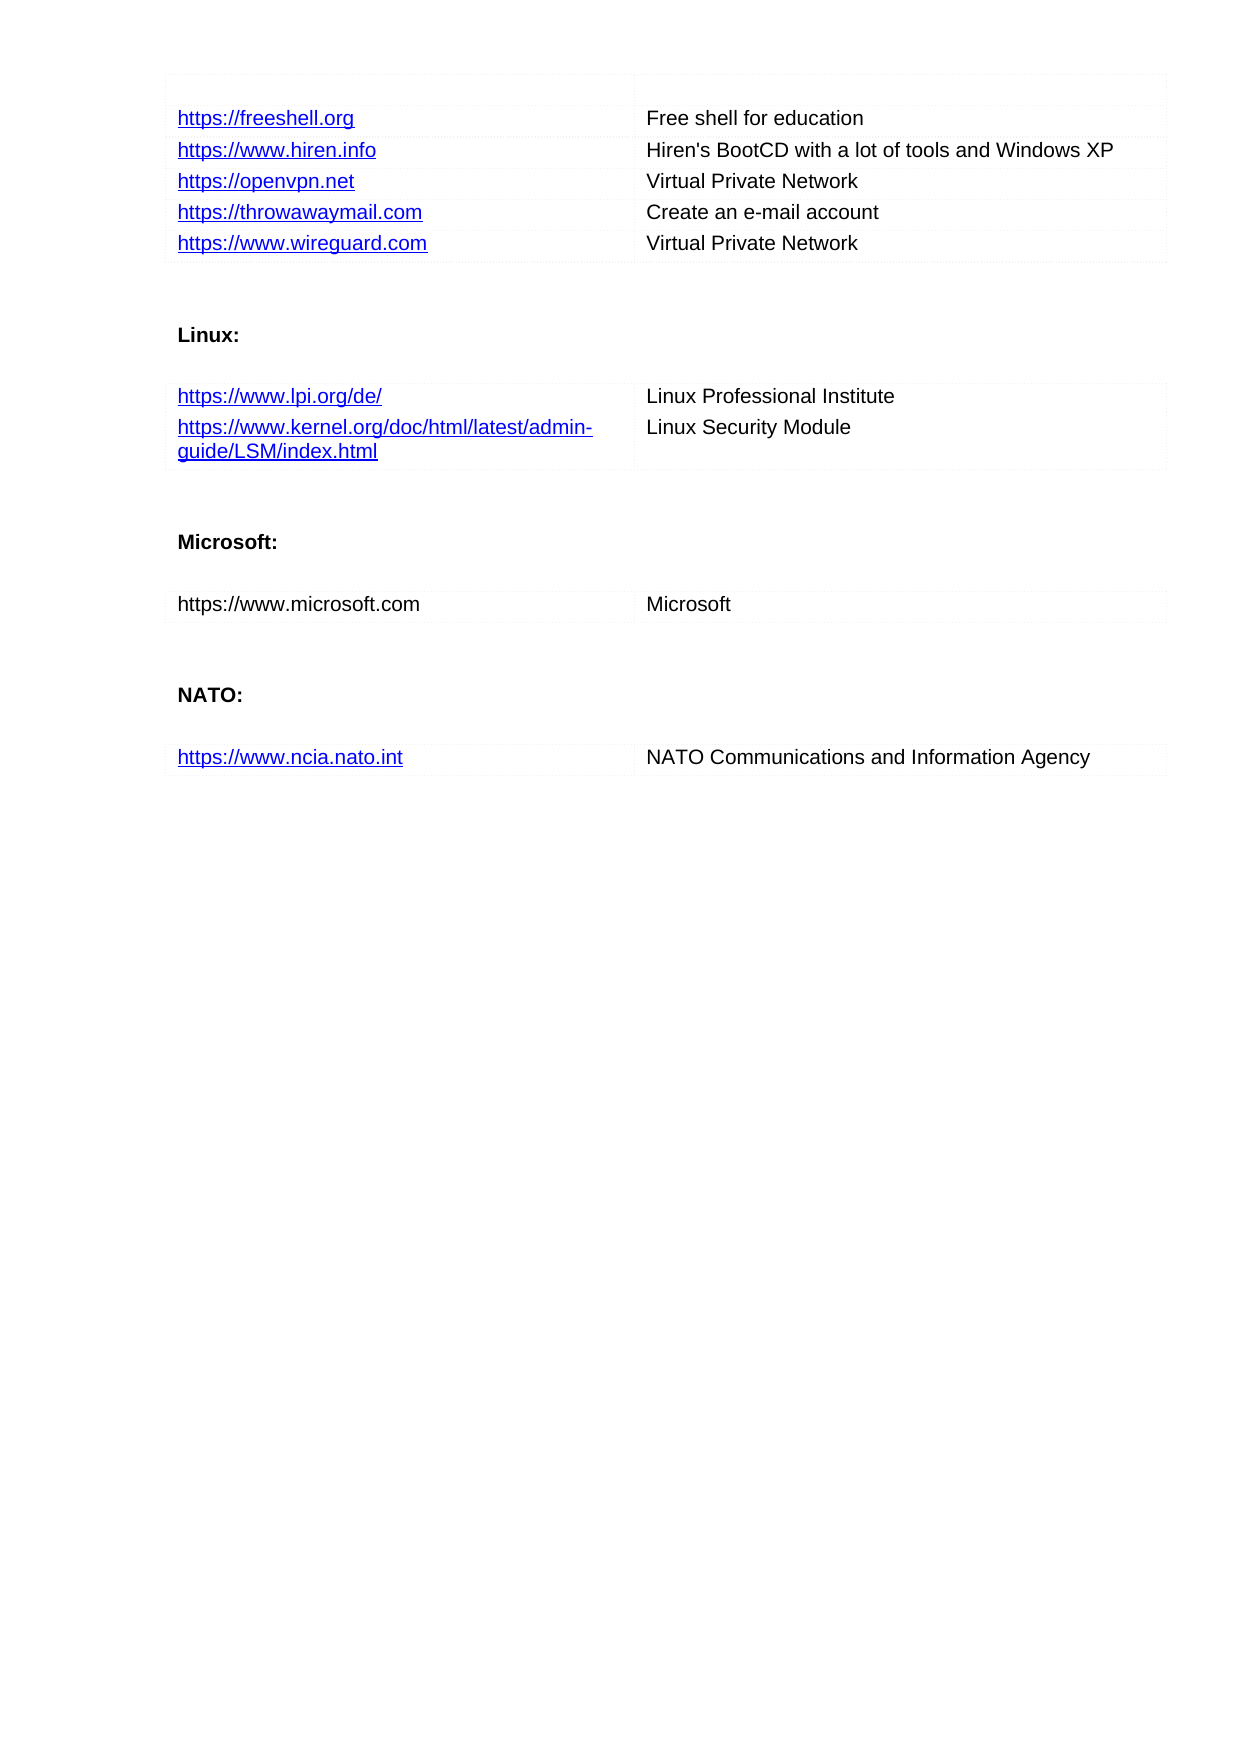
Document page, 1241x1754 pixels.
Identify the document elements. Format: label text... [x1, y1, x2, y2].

text Microsoft: [177, 530, 1122, 554]
table_cell https://throwawaymail.com [165, 199, 634, 230]
table_cell https://www.wireguard.com [165, 230, 634, 261]
table_header [165, 74, 634, 105]
table_header [635, 74, 1166, 105]
table_cell https://www.kernel.org/doc/html/latest/admin-guide/LSM/index.html [165, 415, 634, 469]
text NATO: [177, 683, 1122, 707]
table_header https://www.microsoft.com [165, 591, 634, 622]
table_cell Linux Security Module [635, 415, 1166, 469]
table_header Linux Professional Institute [635, 383, 1166, 414]
table_cell Create an e-mail account [635, 199, 1166, 230]
table_cell https://openvpn.net [165, 168, 634, 199]
text Linux: [177, 323, 1122, 347]
table_cell Free shell for education [635, 105, 1166, 136]
table_cell Virtual Private Network [635, 230, 1166, 261]
table_cell https://www.hiren.info [165, 136, 634, 168]
table_header NATO Communications and Information Agency [635, 744, 1166, 775]
table_cell https://freeshell.org [165, 105, 634, 136]
table_cell Hiren's BootCD with a lot of tools and Windows XP [635, 136, 1166, 168]
table_header https://www.lpi.org/de/ [165, 383, 634, 414]
table_header Microsoft [635, 591, 1166, 622]
table_cell Virtual Private Network [635, 168, 1166, 199]
table_header https://www.ncia.nato.int [165, 744, 634, 775]
